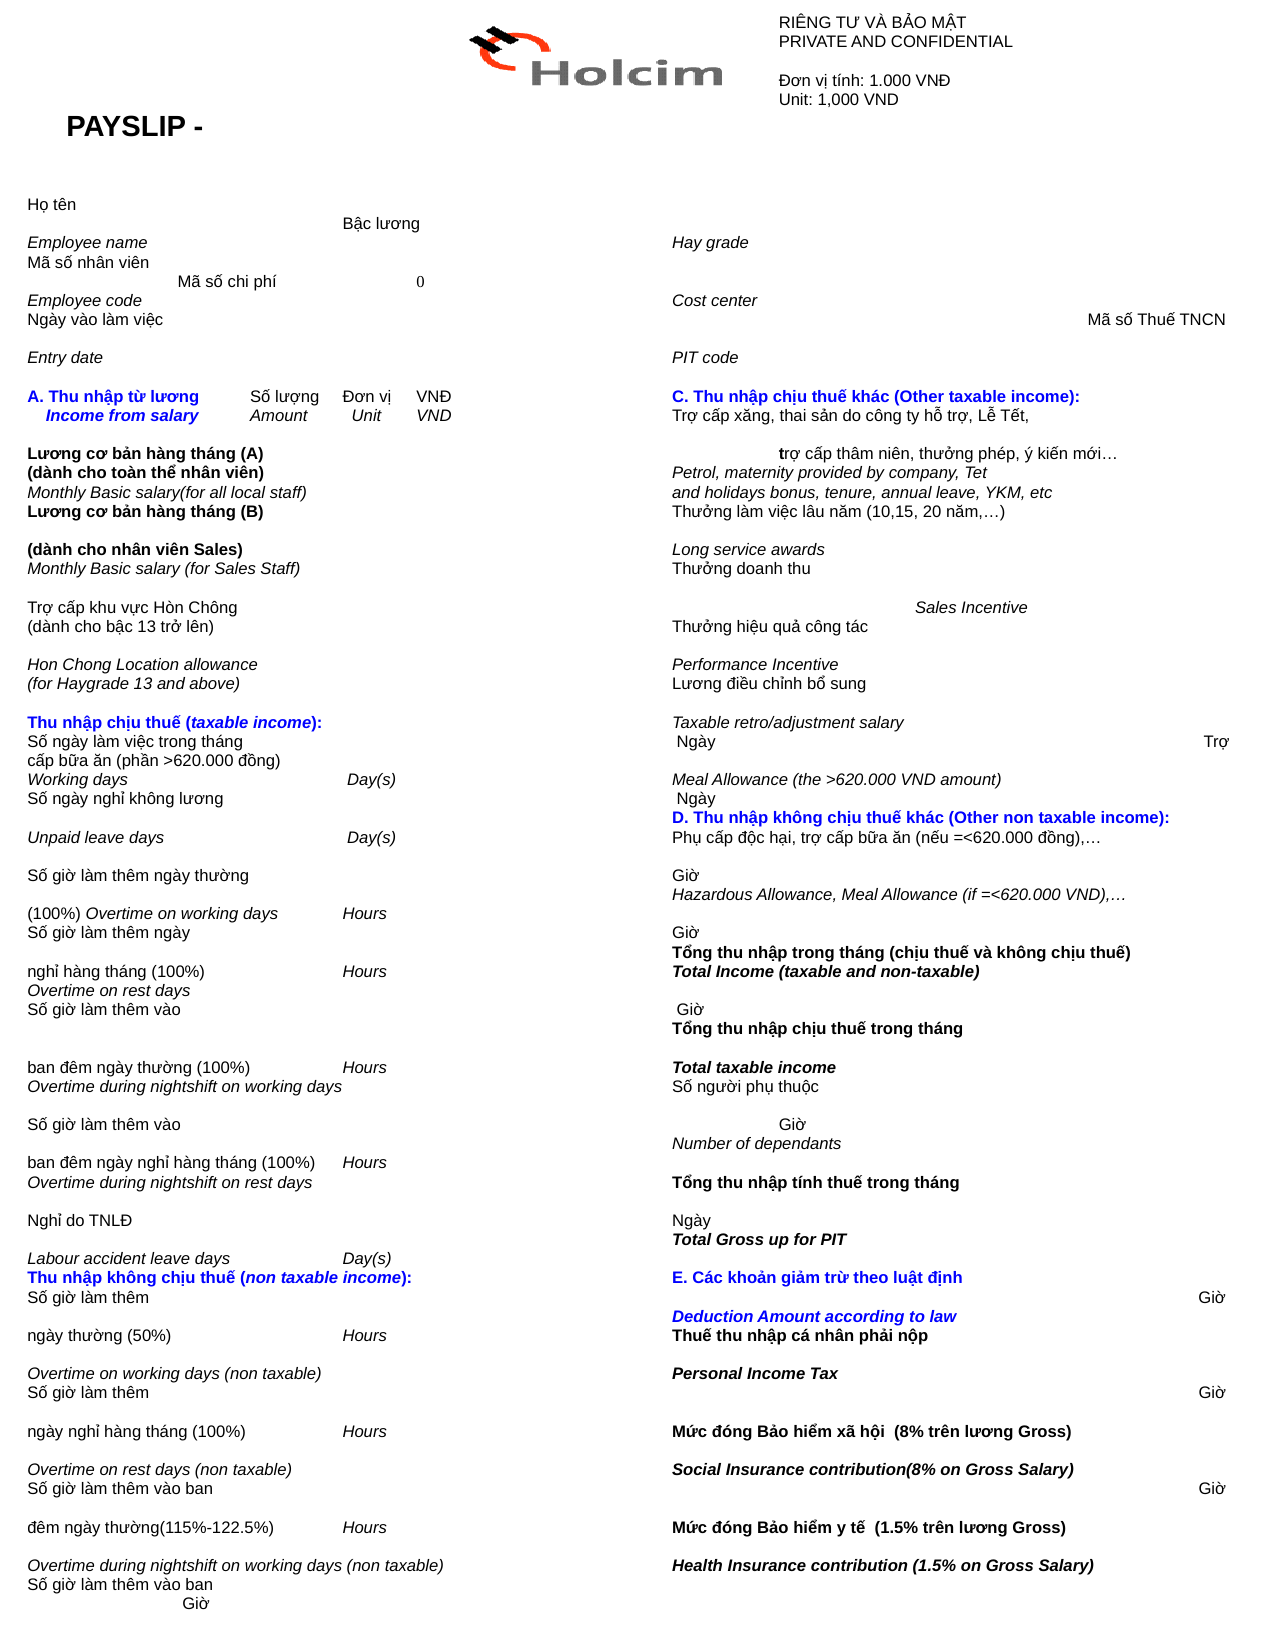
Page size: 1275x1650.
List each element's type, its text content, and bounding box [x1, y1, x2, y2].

text Trợ cấp khu vực Hòn Chông <get_payslip_input(o.input_line_ids,'HC_ALLOWANCE')> Sales Incentive [27, 597, 1257, 617]
text Overtime on rest days [27, 981, 1257, 1000]
text Unpaid leave days Day(s) Phụ cấp độc hại, trợ cấp bữa ăn (nếu =<620.000 đồng),… <get_payslip_input(o.line_ids,'HAZARDOUS_ALLOWANCE')> [27, 827, 1257, 866]
text PRIVATE AND CONFIDENTIAL [752, 32, 1257, 51]
text Số giờ làm thêm vào ban <(get_payslip_workeddays_hour(o,'TIME_OTNIGHT') > 3) and (get_payslip_workeddays_hour(o,'TIME_OTNIGHT') - 3) or 0> Giờ <get_payslip_input(o.line_ids,'TIME_OTNIGHT_NONTAX')> [27, 1479, 1257, 1517]
text [27, 70, 440, 89]
text Họ tên <o.employee_id and o.employee_id.last_name or ''> <o.employee_id and o.employee_id.name or ''> Bậc lương <o.contract_id.grade_id and o.contract_id.grade_id.ratio or ''> [27, 195, 1257, 233]
text Số giờ làm thêm ngày <get_payslip_workeddays_hour(o,'TIME_OT200')> Giờ <get_payslip_input(o.line_ids,'TIME_OT200')> Tổng thu nhập trong tháng (chịu thuế và không chịu thuế) [27, 923, 1257, 962]
text Số giờ làm thêm vào <get_payslip_workeddays_hour(o,'TIME_OTNIGHT')> Giờ <get_payslip_input(o.line_ids,'TIME_OTNIGHT')> Tổng thu nhập chịu thuế trong tháng <get_payslip_input(o.line_ids,'BEFORE_TAX_INCOME')> [27, 1000, 1257, 1057]
text Overtime during nightshift on working days Số người phụ thuộc <get_payslip_input(o.input_line_ids,'DEPEND')> [27, 1077, 1257, 1115]
text Số giờ làm thêm <(get_payslip_workeddays_hour(o,'TIME_OT200') > 4) and (get_payslip_workeddays_hour(o,'TIME_OT200') - 4) or 0> Giờ <get_payslip_input(o.line_ids,'TIME_OT200_NONTAX')> [27, 1383, 1257, 1422]
text (dành cho bậc 13 trở lên) Thưởng hiệu quả công tác <get_payslip_input(o.line_ids,'PERFORMANCE_INCENTIVE')> [27, 617, 1257, 655]
text (for Haygrade 13 and above) Lương điều chỉnh bổ sung <get_payslip_input(o.line_ids,'ADJUSTMENT_SALARY')> [27, 674, 1257, 712]
text ngày thường (50%) Hours Thuế thu nhập cá nhân phải nộp <get_payslip_input(o.line_ids,'INCOME_TAX')> [27, 1326, 1257, 1364]
text Mã số nhân viên <o.employee_id and o.employee_id.code_new or ''> Mã số chi phí 0 [27, 252, 1257, 291]
text Số ngày làm việc trong tháng <get_payslip_workeddays_day(o,'TIME_NORMAL')> Ngày <get_payslip_input(o.line_ids,'TIME')> Trợ cấp bữa ăn (phần >620.000 đồng) <get_payslip_input(o.line_ids,'MEAL_ALLOWANCE')> [27, 732, 1257, 770]
text [27, 13, 440, 32]
text Ngày vào làm việc <o.contract_id and o.contract_id.date_start or ''> Mã số Thuế TNCN <o.employee_id and o.employee_id.otherid or ''> [27, 310, 1257, 348]
text [27, 32, 440, 51]
text Số giờ làm thêm vào ban <(get_payslip_workeddays_hour(o,'TIME_OTNIGHT200') > 2) and (get_payslip_workeddays_hour(o,'TIME_OTNIGHT200') - 2) or 0> Giờ <get_payslip_input(o.line_ids,'TIME_OTNIGHT200_NONTAX')> [27, 1575, 1257, 1613]
text Lương cơ bản hàng tháng (A) <get_payslip_input(o.line_ids,'BASE')> trợ cấp thâm niên, thưởng phép, ý kiến mới… [27, 444, 1257, 463]
text Monthly Basic salary (for Sales Staff) Thưởng doanh thu <get_payslip_input(o.line_ids,'SALE_INCENTIVE')> [27, 559, 1257, 597]
text Working days Day(s) Meal Allowance (the >620.000 VND amount) [27, 770, 1257, 789]
text Monthly Basic salary(for all local staff) and holidays bonus, tenure, annual leave, YKM, etc [27, 482, 1257, 502]
text PAYSLIP - <o.period_id and get_month_name(int(o.period_id.date_stop[5:7])) or ''> <o.period_id and o.period_id.date_stop[0:4] or ''> [27, 109, 1257, 176]
text Số ngày nghỉ không lương <get_payslip_workeddays_day(o,'UNPAID_LEAVE')> Ngày <get_payslip_input(o.line_ids,'UNPAID_LEAVE')> D. Thu nhập không chịu thuế khác (Other non taxable income): [27, 789, 1257, 827]
text Income from salary Amount Unit VND Trợ cấp xăng, thai sản do công ty hỗ trợ, Lễ Tết, <get_payslip_input(o.line_ids,'ALLOWANCE_OTHER')> [27, 406, 1257, 444]
text Số giờ làm thêm ngày thường <get_payslip_workeddays_hour(o,'TIME_OT150')> Giờ <get_payslip_input(o.line_ids,'TIME_OT150')> Hazardous Allowance, Meal Allowance (if =<620.000 VND),… [27, 866, 1257, 904]
text Overtime during nightshift on rest days Tổng thu nhập tính thuế trong tháng <get_payslip_input(o.line_ids,'BEFORE_TAX_INCOME')> [27, 1172, 1257, 1211]
text Employee code Cost center [27, 291, 1257, 310]
text (100%) Overtime on working days Hours [27, 904, 1257, 923]
text Employee name Hay grade [27, 233, 1257, 252]
text (dành cho toàn thể nhân viên) Petrol, maternity provided by company, Tet [27, 463, 1257, 482]
text Lương cơ bản hàng tháng (B) Thưởng làm việc lâu năm (10,15, 20 năm,…) <get_payslip_input(o.line_ids,'AWARD_LONG_SERVICE')> [27, 502, 1257, 540]
text A. Thu nhập từ lương Số lượng Đơn vị VNĐ C. Thu nhập chịu thuế khác (Other taxable income): [27, 387, 1257, 406]
text Overtime on rest days (non taxable) Social Insurance contribution(8% on Gross Salary) [27, 1460, 1257, 1479]
text ban đêm ngày thường (100%) Hours Total taxable income [27, 1057, 1257, 1077]
text nghỉ hàng tháng (100%) Hours Total Income (taxable and non-taxable) [27, 962, 1257, 981]
text Nghỉ do TNLĐ <get_payslip_workeddays_day(o,'ACCIDENT_LEAVE')> Ngày <get_payslip_input(o.line_ids,'ACCIDENT_LEAVE')> Total Gross up for PIT [27, 1211, 1257, 1249]
text RIÊNG TƯ VÀ BẢO MẬT [752, 13, 1257, 32]
text Entry date PIT code [27, 348, 1257, 367]
text Overtime during nightshift on working days (non taxable) Health Insurance contribution (1.5% on Gross Salary) [27, 1556, 1257, 1575]
text ban đêm ngày nghỉ hàng tháng (100%) Hours [27, 1153, 1257, 1172]
text Số giờ làm thêm vào <get_payslip_workeddays_hour(o,'TIME_OTNIGHT200')> Giờ <get_payslip_input(o.line_ids,'TIME_OTNIGHT200')> Number of dependants [27, 1115, 1257, 1153]
text Thu nhập chịu thuế (taxable income): Taxable retro/adjustment salary [27, 712, 1257, 732]
text Labour accident leave days Day(s) [27, 1249, 1257, 1268]
text Số giờ làm thêm <(get_payslip_workeddays_hour(o,'TIME_OT150') > 6) and (get_payslip_workeddays_hour(o,'TIME_OT150') - 6) or 0> Giờ <get_payslip_input(o.line_ids,'TIME_OT150_NONTAX')> Deduction Amount according to law [27, 1287, 1257, 1326]
text ngày nghỉ hàng tháng (100%) Hours Mức đóng Bảo hiểm xã hội (8% trên lương Gross) <get_payslip_input(o.line_ids,'BHXH')> [27, 1422, 1257, 1460]
text Hon Chong Location allowance Performance Incentive [27, 655, 1257, 674]
text (dành cho nhân viên Sales) Long service awards [27, 540, 1257, 559]
text Overtime on working days (non taxable) Personal Income Tax [27, 1364, 1257, 1383]
text Đơn vị tính: 1.000 VNĐ [752, 70, 1257, 89]
text Unit: 1,000 VND [27, 89, 1257, 109]
text Thu nhập không chịu thuế (non taxable income): E. Các khoản giảm trừ theo luật định [27, 1268, 1257, 1287]
text đêm ngày thường(115%-122.5%) Hours Mức đóng Bảo hiểm y tế (1.5% trên lương Gross) <get_payslip_input(o.line_ids,'BHYT')> [27, 1517, 1257, 1556]
